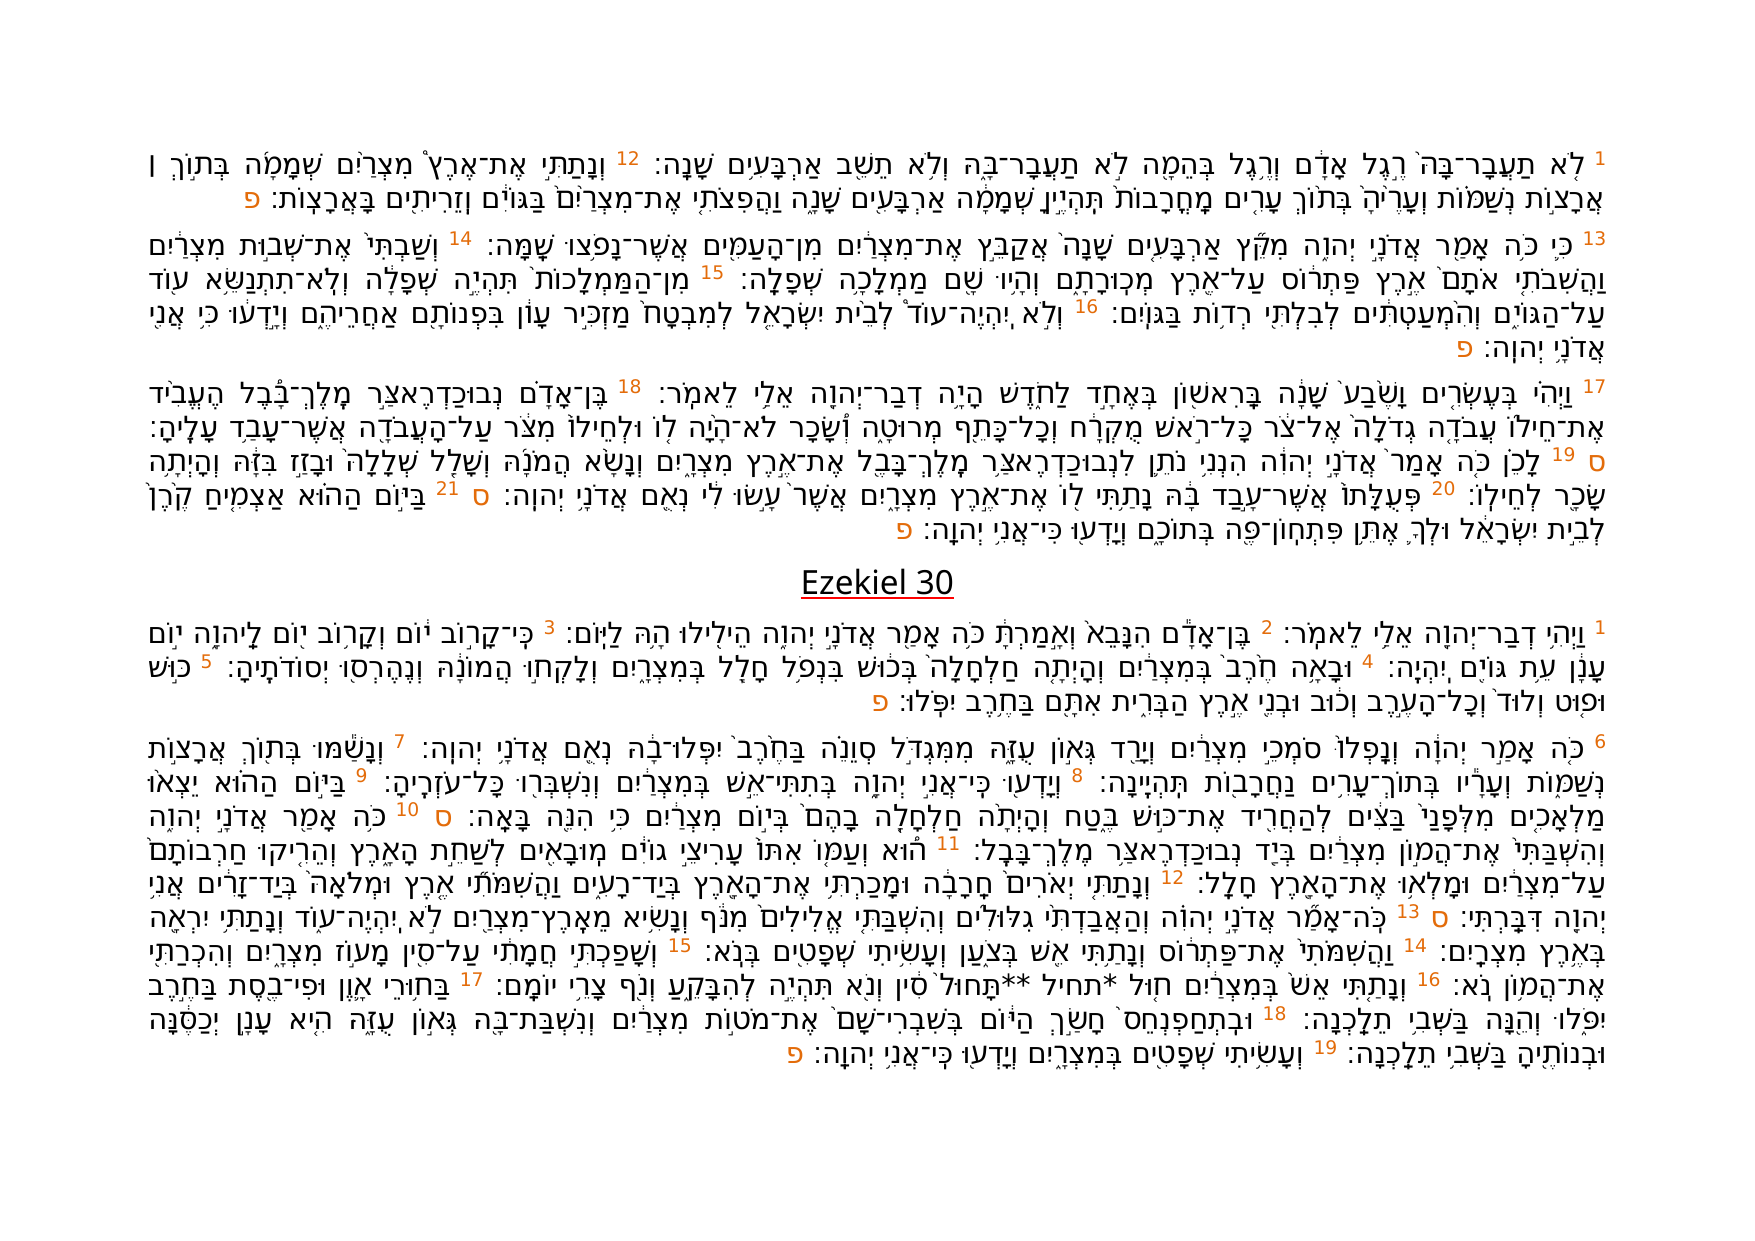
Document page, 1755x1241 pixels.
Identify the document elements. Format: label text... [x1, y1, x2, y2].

text 1 וַיְהִ֥י דְבַר־יְהוָ֖ה אֵלַ֥י לֵאמֹֽר׃ 2 בֶּן־אָדָ֕ם הִנָּבֵא֙ וְאָ֣מַרְתָּ֔ כֹּ֥ה אָמַ֖ר אֲדֹנָ֣י יְהוִ֑ה הֵילִ֖ילוּ הָ֥הּ לַיּֽוֹם׃ ‬‬3 כִּֽי־קָר֣וֹב י֔וֹם וְקָר֥וֹב י֖וֹם לַֽיהוָ֑ה י֣וֹם עָנָ֔ן עֵ֥ת גּוֹיִ֖ם יִֽהְיֶֽה׃ ‬‬4 וּבָאָ֥ה חֶ֙רֶב֙ בְּמִצְרַ֔יִם וְהָיְתָ֤ה חַלְחָלָה֙ בְּכ֔וּשׁ בִּנְפֹ֥ל חָלָ֖ל בְּמִצְרָ֑יִם וְלָקְח֣וּ הֲמוֹנָ֔הּ וְנֶהֶרְס֖וּ יְסוֹדֹתֶֽיהָ׃ ‬‬5 כּ֣וּשׁ וּפ֤וּט וְלוּד֙ וְכָל־הָעֶ֣רֶב וְכ֔וּב וּבְנֵ֖י אֶ֣רֶץ הַבְּרִ֑ית אִתָּ֖ם בַּחֶ֥רֶב יִפֹּֽלוּ׃ פ ‬‬‬‬‬‬ [148, 617, 1606, 718]
text 13 כִּ֛י כֹּ֥ה אָמַ֖ר אֲדֹנָ֣י יְהוִ֑ה מִקֵּ֞ץ אַרְבָּעִ֤ים שָׁנָה֙ אֲקַבֵּ֣ץ אֶת־מִצְרַ֔יִם מִן־הָעַמִּ֖ים אֲשֶׁר־נָפֹ֥צוּ שָֽׁמָּה׃ ‬‬14 וְשַׁבְתִּי֙ אֶת־שְׁב֣וּת מִצְרַ֔יִם וַהֲשִׁבֹתִ֤י אֹתָם֙ אֶ֣רֶץ פַּתְר֔וֹס עַל־אֶ֖רֶץ מְכֽוּרָתָ֑ם וְהָ֥יוּ שָׁ֖ם מַמְלָכָ֥ה שְׁפָלָֽה׃ ‬‬15 מִן־הַמַּמְלָכוֹת֙ תִּהְיֶ֣ה שְׁפָלָ֔ה וְלֹֽא־תִתְנַשֵּׂ֥א ע֖וֹד עַל־הַגּוֹיִ֑ם וְהִ֨מְעַטְתִּ֔ים לְבִלְתִּ֖י רְד֥וֹת בַּגּוֹיִֽם׃ ‬‬16 וְלֹ֣א יִֽהְיֶה־עוֹד֩ לְבֵ֨ית יִשְׂרָאֵ֤ל לְמִבְטָח֙ מַזְכִּ֣יר עָוֺ֔ן בִּפְנוֹתָ֖ם אַחֲרֵיהֶ֑ם וְיָ֣דְע֔וּ כִּ֥י אֲנִ֖י אֲדֹנָ֥י יְהוִֽה׃ פ ‬‬‬‬‬‬ [148, 228, 1606, 364]
text 17 וַיְהִ֗י בְּעֶשְׂרִ֤ים וָשֶׁ֙בַע֙ שָׁנָ֔ה בָּֽרִאשׁ֖וֹן בְּאֶחָ֣ד לַחֹ֑דֶשׁ הָיָ֥ה דְבַר־יְהוָ֖ה אֵלַ֥י לֵאמֹֽר׃ ‬‬18 בֶּן־אָדָ֗ם נְבוּכַדְרֶאצַּ֣ר מֶֽלֶךְ־בָּ֠בֶל הֶעֱבִ֨יד אֶת־חֵיל֜וֹ עֲבֹדָ֤ה גְדֹלָה֙ אֶל־צֹ֔ר כָּל־רֹ֣אשׁ מֻקְרָ֔ח וְכָל־כָּתֵ֖ף מְרוּטָ֑ה וְ֠שָׂכָר לֹא־הָ֨יָה ל֤וֹ וּלְחֵילוֹ֙ מִצֹּ֔ר עַל־הָעֲבֹדָ֖ה אֲשֶׁר־עָבַ֥ד עָלֶֽיהָ׃ ס ‬‬19 לָכֵ֗ן כֹּ֤ה אָמַר֙ אֲדֹנָ֣י יְהוִ֔ה הִנְנִ֥י נֹתֵ֛ן לִנְבוּכַדְרֶאצַּ֥ר מֶֽלֶךְ־בָּבֶ֖ל אֶת־אֶ֣רֶץ מִצְרָ֑יִם וְנָשָׂ֨א הֲמֹנָ֜הּ וְשָׁלַ֤ל שְׁלָלָהּ֙ וּבָזַ֣ז בִּזָּ֔הּ וְהָיְתָ֥ה שָׂכָ֖ר לְחֵילֽוֹ׃ ‬‬20 פְּעֻלָּתוֹ֙ אֲשֶׁר־עָ֣בַד בָּ֔הּ נָתַ֥תִּי ל֖וֹ אֶת־אֶ֣רֶץ מִצְרָ֑יִם אֲשֶׁר֙ עָ֣שׂוּ לִ֔י נְאֻ֖ם אֲדֹנָ֥י יְהוִֽה׃ ס ‬‬21 בַּיּ֣וֹם הַה֗וּא אַצְמִ֤יחַ קֶ֙רֶן֙ לְבֵ֣ית יִשְׂרָאֵ֔ל וּלְךָ֛ אֶתֵּ֥ן פִּתְחֽוֹן־פֶּ֖ה בְּתוֹכָ֑ם וְיָדְע֖וּ כִּי־אֲנִ֥י יְהוָֽה׃ פ ‬‬‬‬‬‬‬ [148, 376, 1606, 546]
text Ezekiel 30 [148, 559, 1606, 604]
text 1 בַּשָּׁנָה֙ הָעֲשִׂירִ֔ית בָּעֲשִׂרִ֕י בִּשְׁנֵ֥ים עָשָׂ֖ר לַחֹ֑דֶשׁ הָיָ֥ה דְבַר־יְהוָ֖ה אֵלַ֥י לֵאמֹֽר׃ 2 בֶּן־אָדָ֕ם שִׂ֣ים פָּנֶ֔יךָ עַל־פַּרְעֹ֖ה מֶ֣לֶךְ מִצְרָ֑יִם וְהִנָּבֵ֣א עָלָ֔יו וְעַל־מִצְרַ֖יִם כֻּלָּֽהּ׃ ‬‬3 דַּבֵּ֨ר וְאָמַרְתָּ֜ כֹּֽה־אָמַ֣ר ׀ אֲדֹנָ֣י יְהוִ֗ה הִנְנִ֤י עָלֶ֙יךָ֙ פַּרְעֹ֣ה מֶֽלֶךְ־מִצְרַ֔יִם הַתַּנִּים֙ הַגָּד֔וֹל הָרֹבֵ֖ץ בְּת֣וֹךְ יְאֹרָ֑יו אֲשֶׁ֥ר אָמַ֛ר לִ֥י יְאֹרִ֖י וַאֲנִ֥י עֲשִׂיתִֽנִי׃ ‬‬4 וְנָתַתִּ֤י *חחיים **חַחִים֙ בִּלְחָיֶ֔יךָ וְהִדְבַּקְתִּ֥י דְגַת־יְאֹרֶ֖יךָ בְּקַשְׂקְשֹׂתֶ֑יךָ וְהַעֲלִיתִ֙יךָ֙ מִתּ֣וֹךְ יְאֹרֶ֔יךָ וְאֵת֙ כָּל־דְּגַ֣ת יְאֹרֶ֔יךָ בְּקַשְׂקְשֹׂתֶ֖יךָ תִּדְבָּֽק׃ ‬‬5 וּנְטַשְׁתִּ֣יךָ הַמִּדְבָּ֗רָה אוֹתְךָ֙ וְאֵת֙ כָּל־דְּגַ֣ת יְאֹרֶ֔יךָ עַל־פְּנֵ֤י הַשָּׂדֶה֙ תִּפּ֔וֹל לֹ֥א תֵאָסֵ֖ף וְלֹ֣א תִקָּבֵ֑ץ לְחַיַּ֥ת הָאָ֛רֶץ וּלְע֥וֹף הַשָּׁמַ֖יִם נְתַתִּ֥יךָ לְאָכְלָֽה׃ ‬‬6 וְיָֽדְעוּ֙ כָּל־יֹשְׁבֵ֣י מִצְרַ֔יִם כִּ֖י אֲנִ֣י יְהוָ֑ה יַ֧עַן הֱיוֹתָ֛ם מִשְׁעֶ֥נֶת קָנֶ֖ה לְבֵ֥ית יִשְׂרָאֵֽל׃ ‬‬7 בְּתָפְשָׂ֨ם בְּךָ֤ *בכפך **בַכַּף֙ תֵּר֔וֹץ וּבָקַעְתָּ֥ לָהֶ֖ם כָּל־כָּתֵ֑ף וּבְהִֽשָּׁעֲנָ֤ם עָלֶ֙יךָ֙ תִּשָּׁבֵ֔ר וְהַעֲמַדְתָּ֥ לָהֶ֖ם כָּל־מָתְנָֽיִם׃ ס ‬‬8 לָכֵ֗ן כֹּ֤ה אָמַר֙ אֲדֹנָ֣י יְהוִ֔ה הִנְנִ֛י מֵבִ֥יא עָלַ֖יִךְ חָ֑רֶב וְהִכְרַתִּ֥י מִמֶּ֖ךְ אָדָ֥ם וּבְהֵמָֽה׃ ‬‬9 וְהָיְתָ֤ה אֶֽרֶץ־מִצְרַ֙יִם֙ לִשְׁמָמָ֣ה וְחָרְבָּ֔ה וְיָדְע֖וּ כִּֽי־אֲנִ֣י יְהוָ֑ה יַ֧עַן אָמַ֛ר יְאֹ֥ר לִ֖י וַאֲנִ֥י עָשִֽׂיתִי׃ ‬‬10 לָכֵ֛ן הִנְנִ֥י אֵלֶ֖יךָ וְאֶל־יְאֹרֶ֑יךָ וְנָתַתִּ֞י אֶת־אֶ֣רֶץ מִצְרַ֗יִם לְחָרְבוֹת֙ חֹ֣רֶב שְׁמָמָ֔ה מִמִּגְדֹּ֥ל סְוֵנֵ֖ה וְעַד־גְּב֥וּל כּֽוּשׁ׃ ‬‬11 לֹ֤א תַעֲבָר־בָּהּ֙ רֶ֣גֶל אָדָ֔ם וְרֶ֥גֶל בְּהֵמָ֖ה לֹ֣א תַעֲבָר־בָּ֑הּ וְלֹ֥א תֵשֵׁ֖ב אַרְבָּעִ֥ים שָׁנָֽה׃ ‬‬12 וְנָתַתִּ֣י אֶת־אֶרֶץ֩ מִצְרַ֨יִם שְׁמָמָ֜ה בְּת֣וֹךְ ׀ אֲרָצ֣וֹת נְשַׁמּ֗וֹת וְעָרֶ֙יהָ֙ בְּת֨וֹךְ עָרִ֤ים מָֽחֳרָבוֹת֙ תִּֽהְיֶ֣יןָ שְׁמָמָ֔ה אַרְבָּעִ֖ים שָׁנָ֑ה וַהֲפִצֹתִ֤י אֶת־מִצְרַ֙יִם֙ בַּגּוֹיִ֔ם וְֽזֵרִיתִ֖ים בָּאֲרָצֽוֹת׃ פ ‬‬‬‬‬‬‬‬‬‬‬‬‬ [148, 148, 1606, 216]
text 6 כֹּ֚ה אָמַ֣ר יְהוָ֔ה וְנָֽפְלוּ֙ סֹמְכֵ֣י מִצְרַ֔יִם וְיָרַ֖ד גְּא֣וֹן עֻזָּ֑הּ מִמִּגְדֹּ֣ל סְוֵנֵ֗ה בַּחֶ֙רֶב֙ יִפְּלוּ־בָ֔הּ נְאֻ֖ם אֲדֹנָ֥י יְהוִֽה׃ ‬‬7 וְנָשַׁ֕מּוּ בְּת֖וֹךְ אֲרָצ֣וֹת נְשַׁמּ֑וֹת וְעָרָ֕יו בְּתוֹךְ־עָרִ֥ים נַחֲרָב֖וֹת תִּֽהְיֶֽינָה׃ ‬‬8 וְיָדְע֖וּ כִּֽי־אֲנִ֣י יְהוָ֑ה בְּתִתִּי־אֵ֣שׁ בְּמִצְרַ֔יִם וְנִשְׁבְּר֖וּ כָּל־עֹזְרֶֽיהָ׃ ‬‬9 בַּיּ֣וֹם הַה֗וּא יֵצְא֨וּ מַלְאָכִ֤ים מִלְּפָנַי֙ בַּצִּ֔ים לְהַחֲרִ֖יד אֶת־כּ֣וּשׁ בֶּ֑טַח וְהָיְתָ֨ה חַלְחָלָ֤ה בָהֶם֙ בְּי֣וֹם מִצְרַ֔יִם כִּ֥י הִנֵּ֖ה בָּאָֽה׃ ס ‬‬10 כֹּ֥ה אָמַ֖ר אֲדֹנָ֣י יְהוִ֑ה וְהִשְׁבַּתִּי֙ אֶת־הֲמ֣וֹן מִצְרַ֔יִם בְּיַ֖ד נְבוּכַדְרֶאצַּ֥ר מֶלֶךְ־בָּבֶֽל׃ ‬‬11 ה֠וּא וְעַמּ֤וֹ אִתּוֹ֙ עָרִיצֵ֣י גוֹיִ֔ם מֽוּבָאִ֖ים לְשַׁחֵ֣ת הָאָ֑רֶץ וְהֵרִ֤יקוּ חַרְבוֹתָם֙ עַל־מִצְרַ֔יִם וּמָלְא֥וּ אֶת־הָאָ֖רֶץ חָלָֽל׃ ‬‬12 וְנָתַתִּ֤י יְאֹרִים֙ חָֽרָבָ֔ה וּמָכַרְתִּ֥י אֶת־הָאָ֖רֶץ בְּיַד־רָעִ֑ים וַהֲשִׁמֹּתִ֞י אֶ֤רֶץ וּמְלֹאָהּ֙ בְּיַד־זָרִ֔ים אֲנִ֥י יְהוָ֖ה דִּבַּֽרְתִּי׃ ס ‬‬13 כֹּֽה־אָמַ֞ר אֲדֹנָ֣י יְהוִ֗ה וְהַאֲבַדְתִּ֨י גִלּוּלִ֜ים וְהִשְׁבַּתִּ֤י אֱלִילִים֙ מִנֹּ֔ף וְנָשִׂ֥יא מֵאֶֽרֶץ־מִצְרַ֖יִם לֹ֣א יִֽהְיֶה־ע֑וֹד וְנָתַתִּ֥י יִרְאָ֖ה בְּאֶ֥רֶץ מִצְרָֽיִם׃ ‬‬14 וַהֲשִׁמֹּתִי֙ אֶת־פַּתְר֔וֹס וְנָתַ֥תִּי אֵ֖שׁ בְּצֹ֑עַן וְעָשִׂ֥יתִי שְׁפָטִ֖ים בְּנֹֽא׃ ‬‬15 וְשָׁפַכְתִּ֣י חֲמָתִ֔י עַל־סִ֖ין מָע֣וֹז מִצְרָ֑יִם וְהִכְרַתִּ֖י אֶת־הֲמ֥וֹן נֹֽא׃ ‬‬16 וְנָתַ֤תִּי אֵשׁ֙ בְּמִצְרַ֔יִם ח֤וּל *תחיל **תָּחוּל֙ סִ֔ין וְנֹ֖א תִּהְיֶ֣ה לְהִבָּקֵ֑עַ וְנֹ֖ף צָרֵ֥י יוֹמָֽם׃ ‬‬17 בַּח֥וּרֵי אָ֛וֶן וּפִי־בֶ֖סֶת בַּחֶ֣רֶב יִפֹּ֑לוּ וְהֵ֖נָּה בַּשְּׁבִ֥י תֵלַֽכְנָה׃ ‬‬18 וּבִֽתְחַפְנְחֵס֙ חָשַׂ֣ךְ הַיּ֔וֹם בְּשִׁבְרִי־שָׁם֙ אֶת־מֹט֣וֹת מִצְרַ֔יִם וְנִשְׁבַּת־בָּ֖הּ גְּא֣וֹן עֻזָּ֑הּ הִ֚יא עָנָ֣ן יְכַסֶּ֔נָּה וּבְנוֹתֶ֖יהָ בַּשְּׁבִ֥י תֵלַֽכְנָה׃ ‬‬19 וְעָשִׂ֥יתִי שְׁפָטִ֖ים בְּמִצְרָ֑יִם וְיָדְע֖וּ כִּֽי־אֲנִ֥י יְהוָֽה׃ פ ‬‬‬‬‬‬‬‬‬‬‬‬‬‬‬‬ [148, 731, 1606, 1071]
